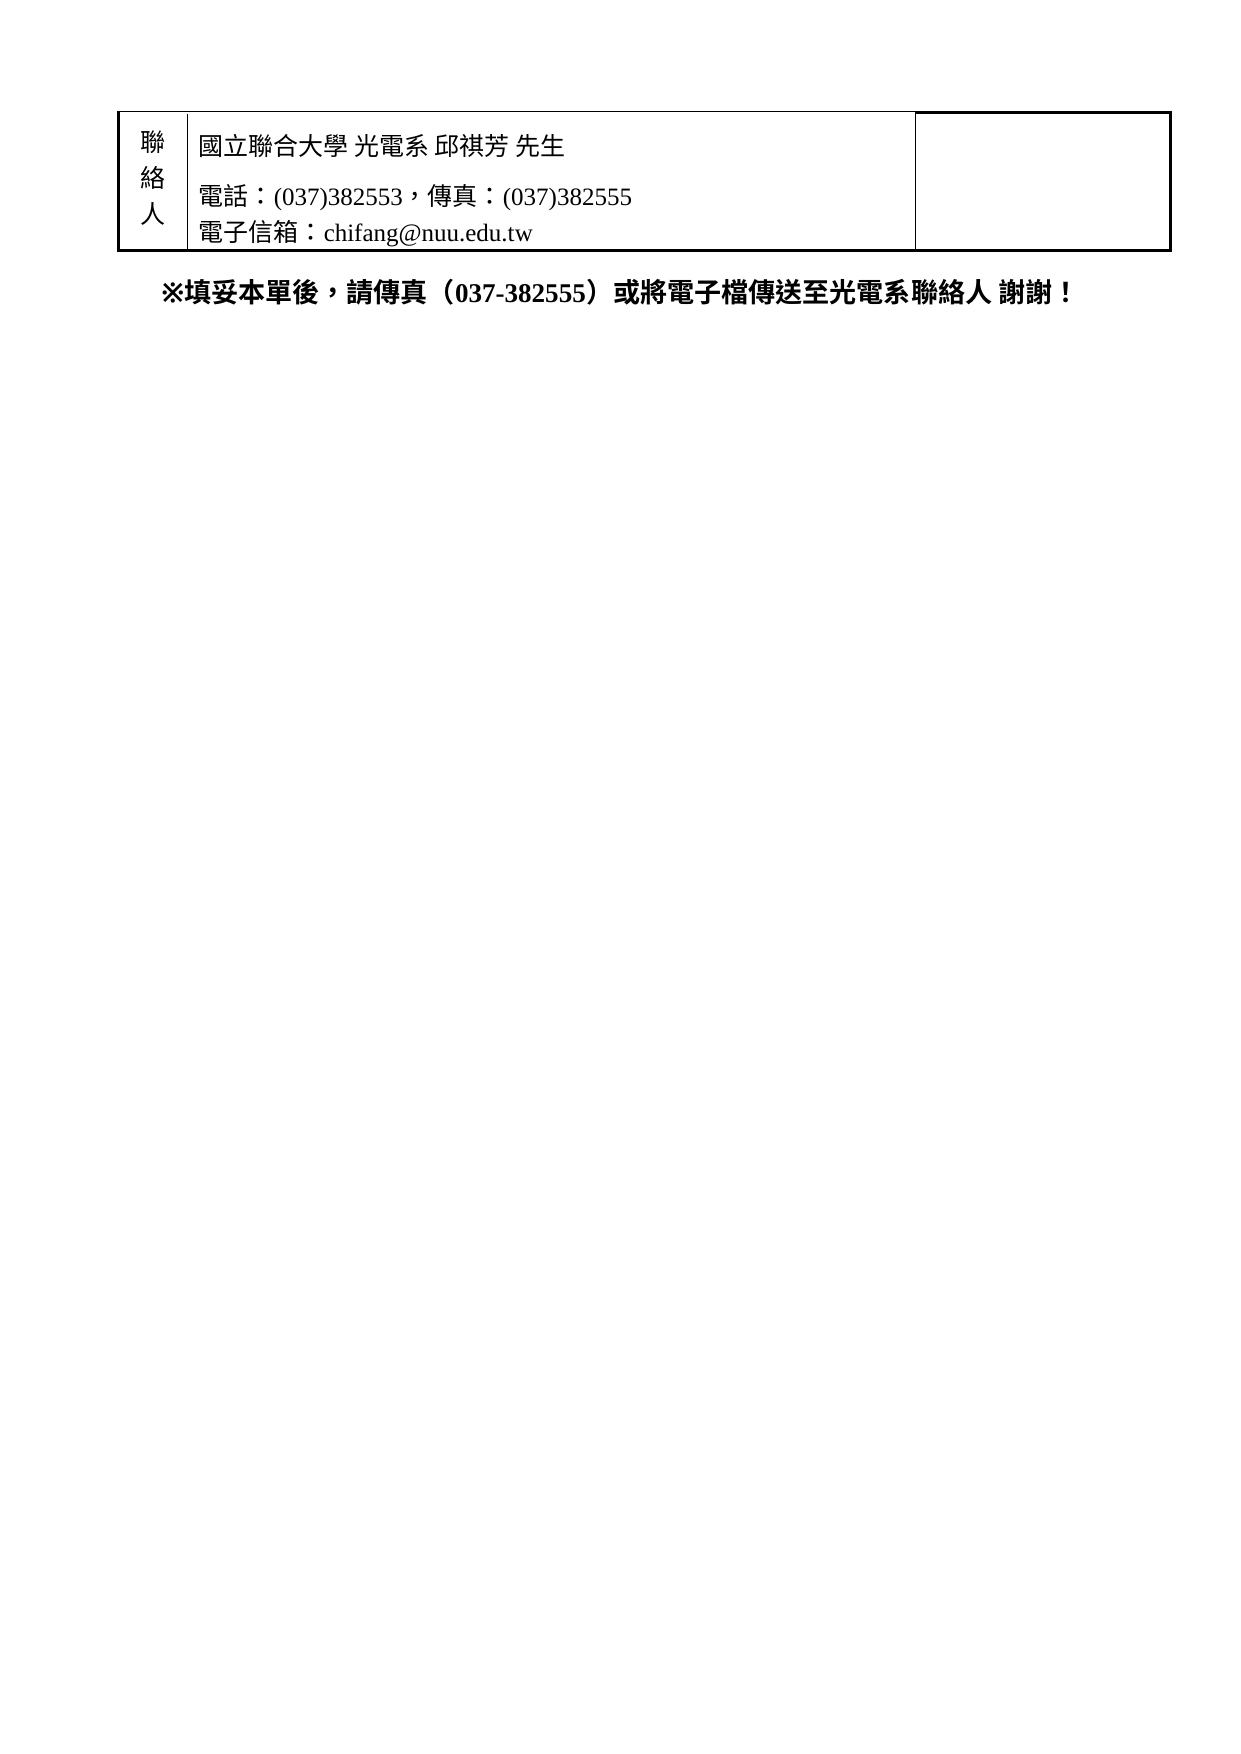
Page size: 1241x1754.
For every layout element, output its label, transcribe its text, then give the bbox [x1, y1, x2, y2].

table_cell [916, 114, 1169, 249]
table_cell 國立聯合大學 光電系 邱祺芳 先生 電話：(037)382553，傳真：(037)382555 電子信箱：chifang@nuu.edu.tw [187, 112, 915, 249]
table_cell 聯絡人 [120, 112, 187, 249]
text ※填妥本單後，請傳真（037-382555）或將電子檔傳送至光電系聯絡人 謝謝！ [118, 271, 1122, 310]
